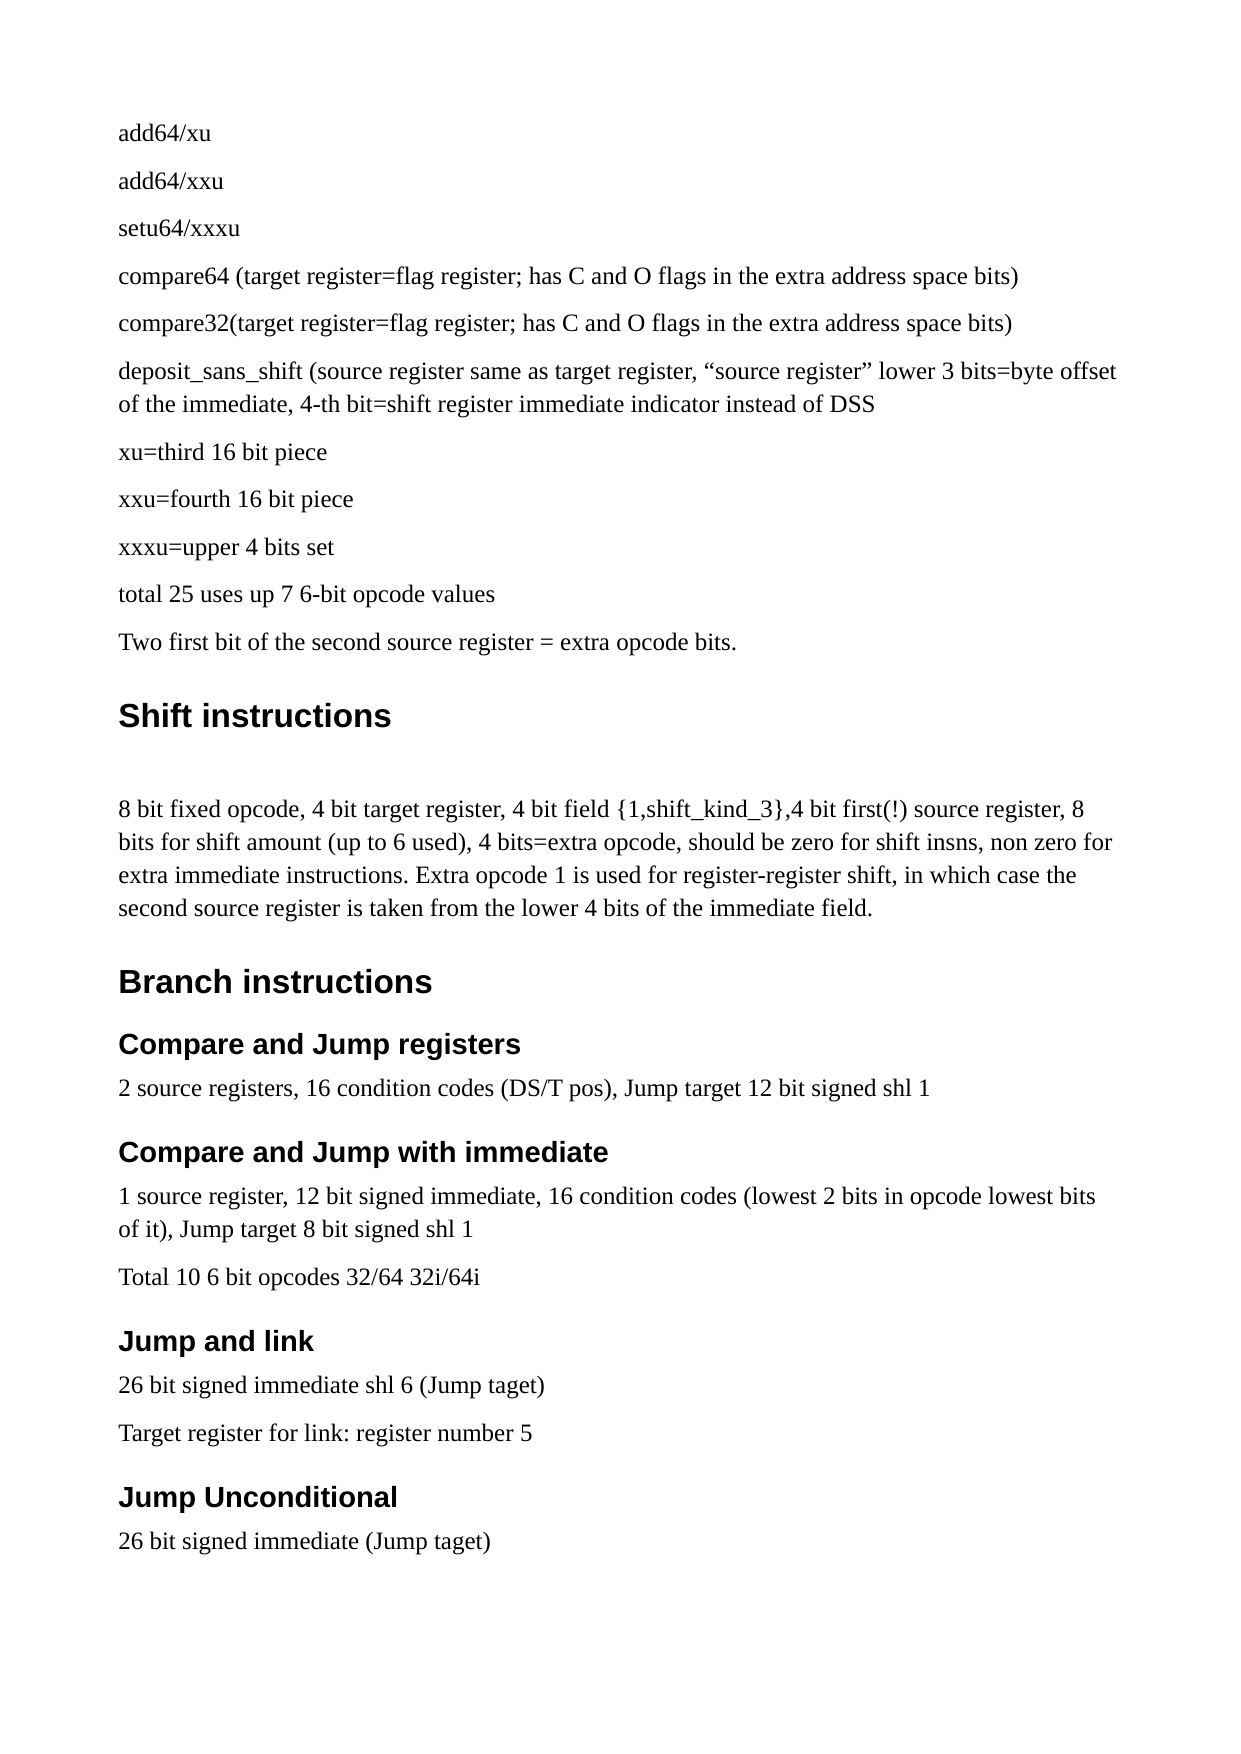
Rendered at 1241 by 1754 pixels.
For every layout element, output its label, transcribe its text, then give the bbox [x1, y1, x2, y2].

text compare32(target register=flag register; has C and O flags in the extra address space bits) [118, 308, 1122, 337]
text xxu=fourth 16 bit piece [118, 484, 1122, 513]
text xu=third 16 bit piece [118, 437, 1122, 466]
text total 25 uses up 7 6-bit opcode values [118, 579, 1122, 608]
text compare64 (target register=flag register; has C and O flags in the extra address space bits) [118, 261, 1122, 290]
text add64/xxu [118, 166, 1122, 194]
text add64/xu [118, 118, 1122, 147]
subtitle Compare and Jump with immediate [118, 1135, 1122, 1169]
text Two first bit of the second source register = extra opcode bits. [118, 627, 1122, 656]
subtitle Branch instructions [118, 962, 1122, 1000]
text 1 source register, 12 bit signed immediate, 16 condition codes (lowest 2 bits in opcode lowest bits of it), Jump target 8 bit signed shl 1 [118, 1181, 1122, 1243]
subtitle Shift instructions [118, 696, 1122, 734]
text Target register for link: register number 5 [118, 1418, 1122, 1447]
subtitle Jump and link [118, 1324, 1122, 1358]
text Total 10 6 bit opcodes 32/64 32i/64i [118, 1262, 1122, 1291]
text setu64/xxxu [118, 213, 1122, 242]
text 2 source registers, 16 condition codes (DS/T pos), Jump target 12 bit signed shl 1 [118, 1073, 1122, 1102]
text deposit_sans_shift (source register same as target register, “source register” lower 3 bits=byte offset of the immediate, 4-th bit=shift register immediate indicator instead of DSS [118, 356, 1122, 418]
text 26 bit signed immediate (Jump taget) [118, 1526, 1122, 1555]
text 26 bit signed immediate shl 6 (Jump taget) [118, 1370, 1122, 1399]
text 8 bit fixed opcode, 4 bit target register, 4 bit field {1,shift_kind_3},4 bit first(!) source register, 8 bits for shift amount (up to 6 used), 4 bits=extra opcode, should be zero for shift insns, non zero for extra immediate instructions. Extra opcode 1 is used for register-register shift, in which case the second source register is taken from the lower 4 bits of the immediate field. [118, 794, 1122, 922]
subtitle Compare and Jump registers [118, 1027, 1122, 1061]
text xxxu=upper 4 bits set [118, 532, 1122, 561]
subtitle Jump Unconditional [118, 1480, 1122, 1514]
